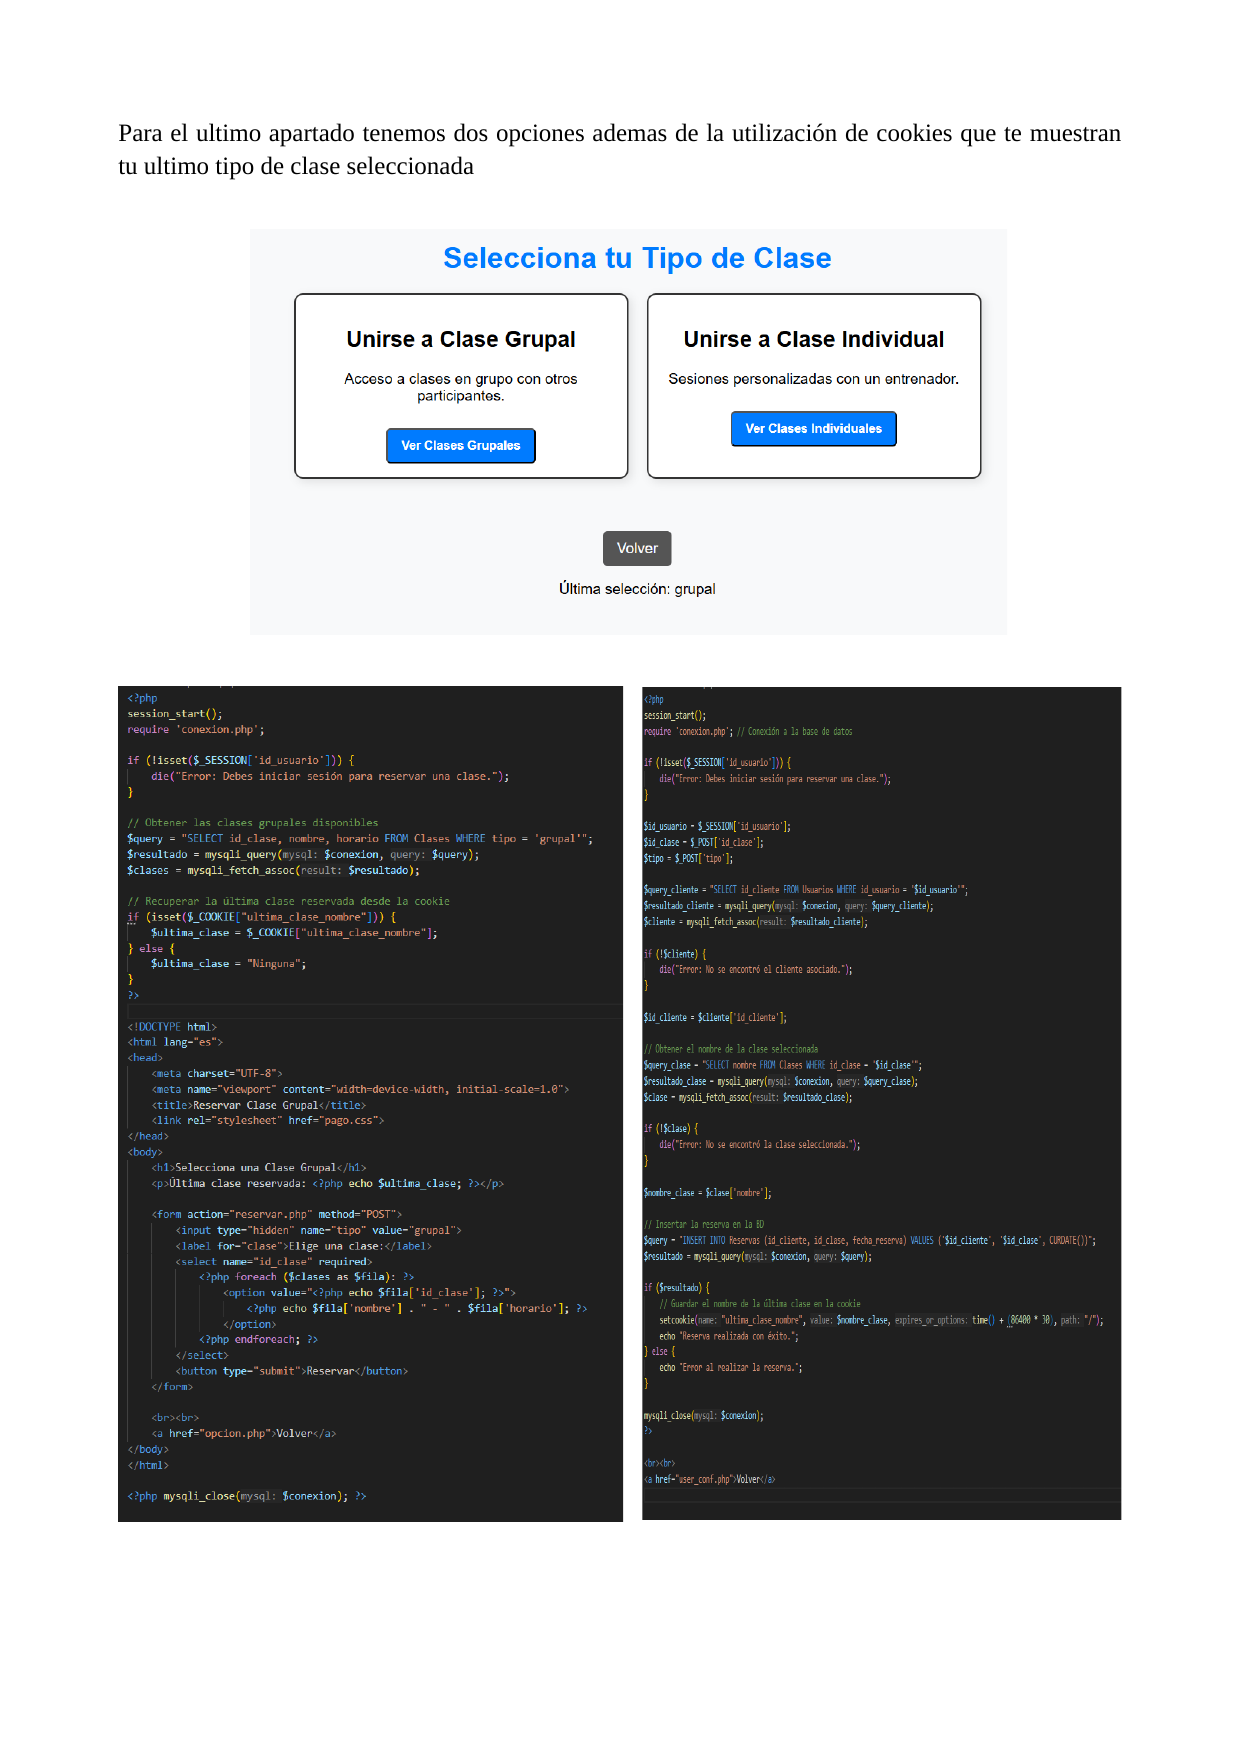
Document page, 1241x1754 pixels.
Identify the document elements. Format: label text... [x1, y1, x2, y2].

text Para el ultimo apartado tenemos dos opciones ademas de la utilización de cookies que te muestran tu ultimo tipo de clase seleccionada [118, 118, 1122, 180]
picture [642, 687, 1122, 1520]
picture [118, 686, 624, 1522]
picture [250, 229, 1008, 635]
